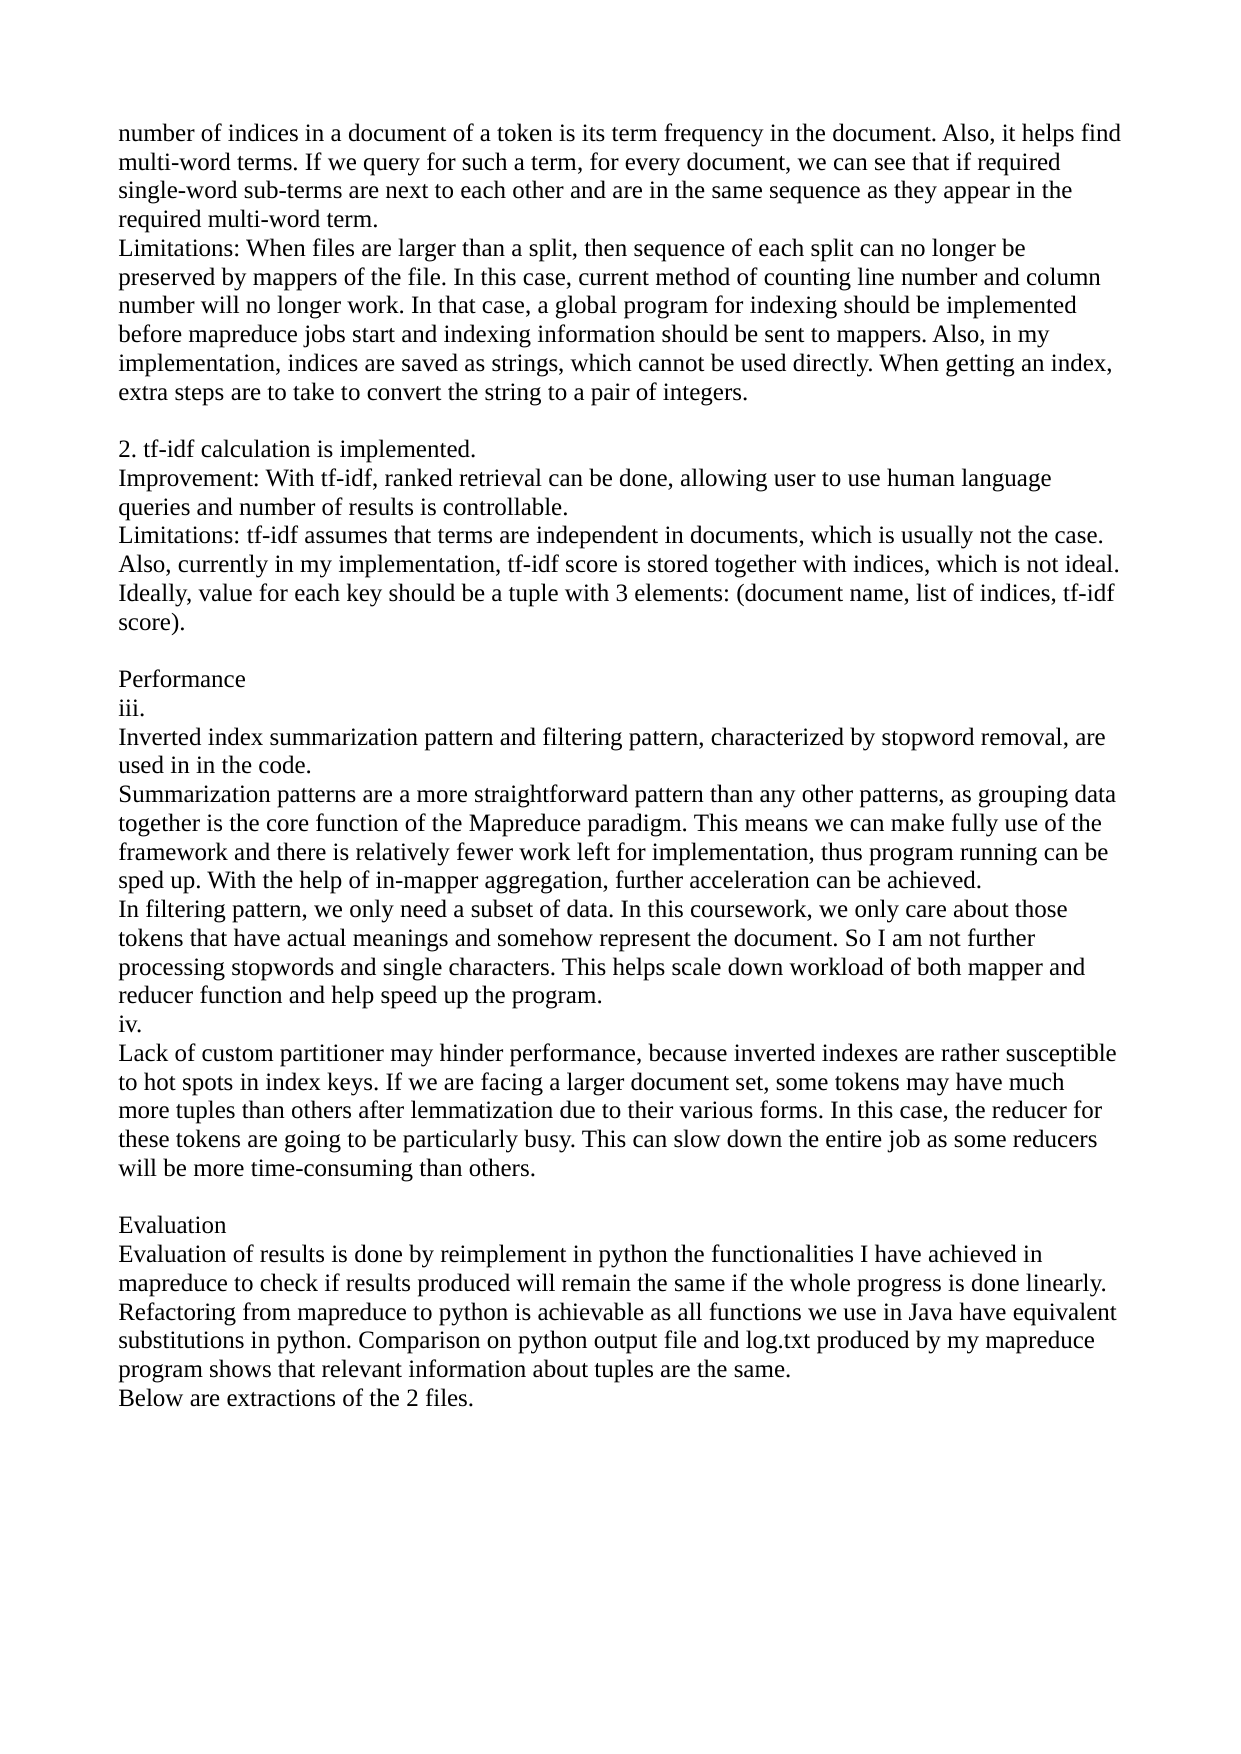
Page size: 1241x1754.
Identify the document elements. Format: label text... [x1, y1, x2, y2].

text Improvement: With tf-idf, ranked retrieval can be done, allowing user to use human language queries and number of results is controllable. [118, 463, 1122, 521]
text number of indices in a document of a token is its term frequency in the document. Also, it helps find multi-word terms. If we query for such a term, for every document, we can see that if required single-word sub-terms are next to each other and are in the same sequence as they appear in the required multi-word term. [118, 118, 1122, 233]
text Evaluation of results is done by reimplement in python the functionalities I have achieved in mapreduce to check if results produced will remain the same if the whole progress is done linearly. [118, 1239, 1122, 1297]
text iii. [118, 693, 1122, 722]
text Refactoring from mapreduce to python is achievable as all functions we use in Java have equivalent substitutions in python. Comparison on python output file and log.txt produced by my mapreduce program shows that relevant information about tuples are the same. [118, 1297, 1122, 1383]
text Below are extractions of the 2 files. [118, 1383, 1122, 1412]
text 2. tf-idf calculation is implemented. [118, 434, 1122, 463]
text Limitations: tf-idf assumes that terms are independent in documents, which is usually not the case. Also, currently in my implementation, tf-idf score is stored together with indices, which is not ideal. Ideally, value for each key should be a tuple with 3 elements: (document name, list of indices, tf-idf score). [118, 521, 1122, 636]
text iv. [118, 1009, 1122, 1038]
text Limitations: When files are larger than a split, then sequence of each split can no longer be preserved by mappers of the file. In this case, current method of counting line number and column number will no longer work. In that case, a global program for indexing should be implemented before mapreduce jobs start and indexing information should be sent to mappers. Also, in my implementation, indices are saved as strings, which cannot be used directly. When getting an index, extra steps are to take to convert the string to a pair of integers. [118, 233, 1122, 406]
text In filtering pattern, we only need a subset of data. In this coursework, we only care about those tokens that have actual meanings and somehow represent the document. So I am not further processing stopwords and single characters. This helps scale down workload of both mapper and reducer function and help speed up the program. [118, 894, 1122, 1009]
text Inverted index summarization pattern and filtering pattern, characterized by stopword removal, are used in in the code. [118, 722, 1122, 779]
text Evaluation [118, 1211, 1122, 1239]
text Summarization patterns are a more straightforward pattern than any other patterns, as grouping data together is the core function of the Mapreduce paradigm. This means we can make fully use of the framework and there is relatively fewer work left for implementation, thus program running can be sped up. With the help of in-mapper aggregation, further acceleration can be achieved. [118, 779, 1122, 894]
text Performance [118, 664, 1122, 693]
text Lack of custom partitioner may hinder performance, because inverted indexes are rather susceptible to hot spots in index keys. If we are facing a larger document set, some tokens may have much more tuples than others after lemmatization due to their various forms. In this case, the reducer for these tokens are going to be particularly busy. This can slow down the entire job as some reducers will be more time-consuming than others. [118, 1038, 1122, 1182]
